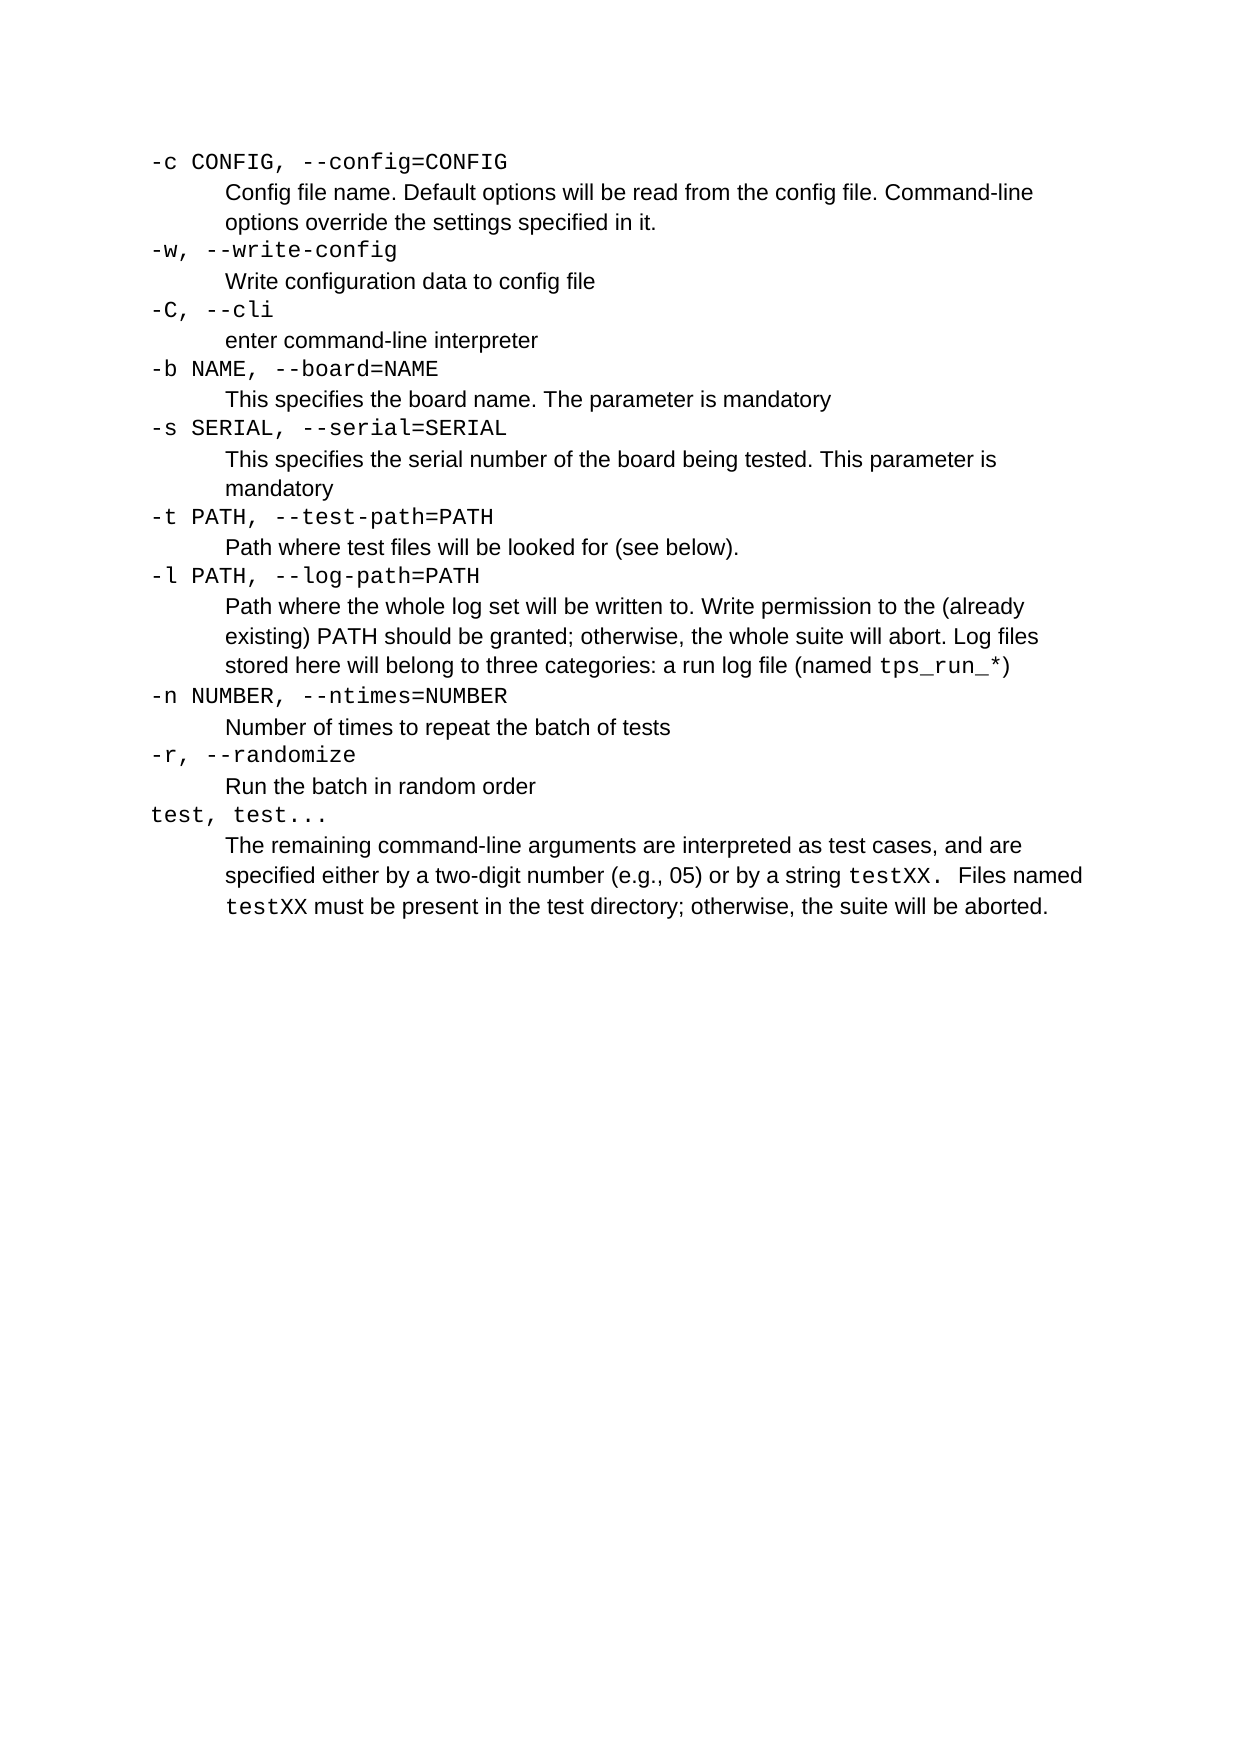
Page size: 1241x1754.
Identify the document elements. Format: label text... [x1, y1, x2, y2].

text This specifies the serial number of the board being tested. This parameter is mandatory [225, 446, 1090, 501]
text enter command-line interpreter [225, 328, 1090, 353]
text -t PATH, --test-path=PATH [150, 505, 1090, 531]
text The remaining command-line arguments are interpreted as test cases, and are specified either by a two-digit number (e.g., 05) or by a string testXX. Files named testXX must be present in the test directory; otherwise, the suite will be aborted. [225, 833, 1090, 921]
text -n NUMBER, --ntimes=NUMBER [150, 684, 1090, 710]
text -s SERIAL, --serial=SERIAL [150, 416, 1090, 442]
text test, test... [150, 803, 1090, 829]
text -c CONFIG, --config=CONFIG [150, 150, 1090, 176]
text -C, --cli [150, 298, 1090, 324]
text Config file name. Default options will be read from the config file. Command-line options override the settings specified in it. [225, 180, 1090, 235]
text -l PATH, --log-path=PATH [150, 564, 1090, 590]
text Path where the whole log set will be written to. Write permission to the (already existing) PATH should be granted; otherwise, the whole suite will abort. Log files stored here will belong to three categories: a run log file (named tps_run_*) [225, 594, 1090, 680]
text This specifies the board name. The parameter is mandatory [225, 387, 1090, 413]
text -b NAME, --board=NAME [150, 357, 1090, 383]
text Run the batch in random order [225, 774, 1090, 799]
text Number of times to repeat the batch of tests [225, 714, 1090, 740]
text -r, --randomize [150, 744, 1090, 769]
text -w, --write-config [150, 238, 1090, 264]
text Write configuration data to config file [225, 268, 1090, 294]
text Path where test files will be looked for (see below). [225, 535, 1090, 560]
